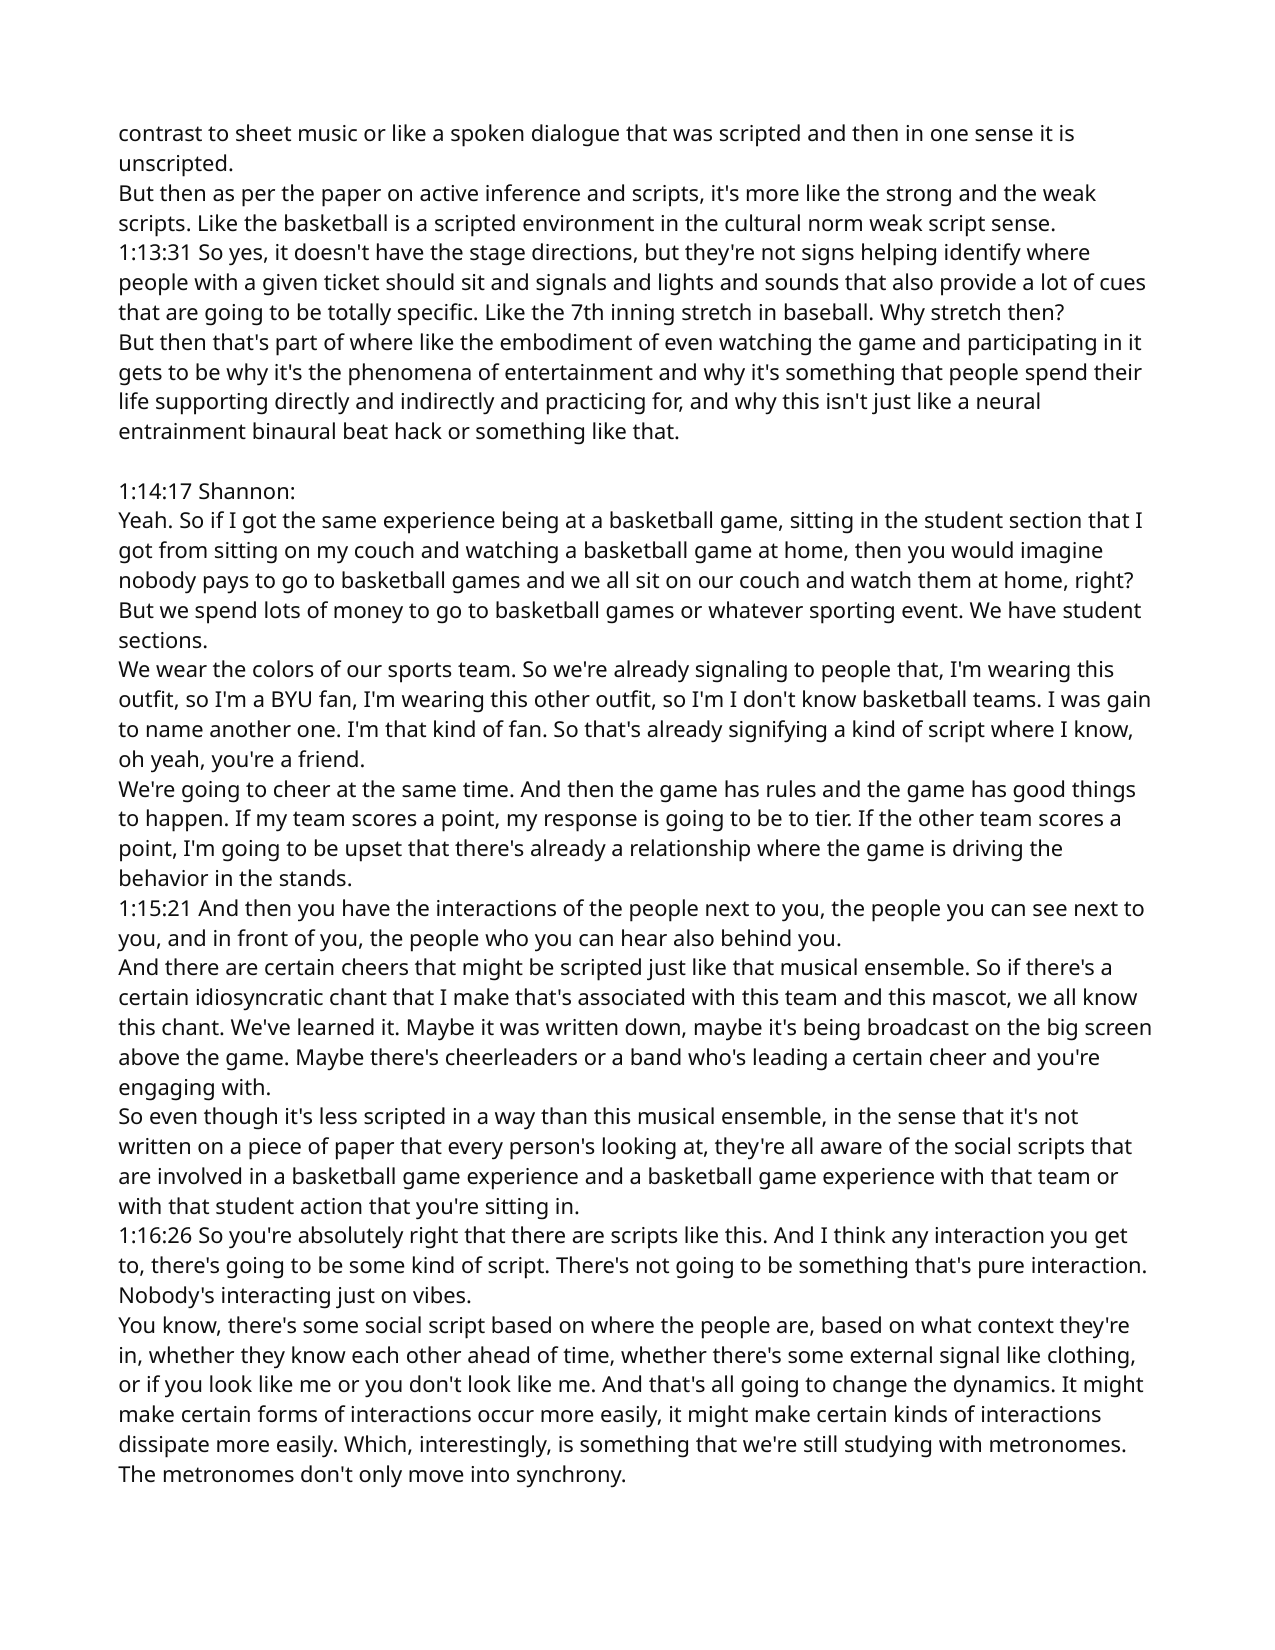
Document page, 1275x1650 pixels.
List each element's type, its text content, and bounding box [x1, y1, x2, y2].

text contrast to sheet music or like a spoken dialogue that was scripted and then in one sense it is unscripted. [118, 118, 1157, 178]
text But then as per the paper on active inference and scripts, it's more like the strong and the weak scripts. Like the basketball is a scripted environment in the cultural norm weak script sense. [118, 178, 1157, 237]
text We're going to cheer at the same time. And then the game has rules and the game has good things to happen. If my team scores a point, my response is going to be to tier. If the other team scores a point, I'm going to be upset that there's already a relationship where the game is driving the behavior in the stands. [118, 773, 1157, 893]
text So even though it's less scripted in a way than this musical ensemble, in the sense that it's not written on a piece of paper that every person's looking at, they're all aware of the social scripts that are involved in a basketball game experience and a basketball game experience with that team or with that student action that you're sitting in. [118, 1101, 1157, 1220]
text 1:16:26 So you're absolutely right that there are scripts like this. And I think any interaction you get to, there's going to be some kind of script. There's not going to be something that's pure interaction. Nobody's interacting just on vibes. [118, 1220, 1157, 1310]
text 1:13:31 So yes, it doesn't have the stage directions, but they're not signs helping identify where people with a given ticket should sit and signals and lights and sounds that also provide a lot of cues that are going to be totally specific. Like the 7th inning stretch in baseball. Why stretch then? [118, 237, 1157, 327]
text 1:15:21 And then you have the interactions of the people next to you, the people you can see next to you, and in front of you, the people who you can hear also behind you. [118, 893, 1157, 952]
text You know, there's some social script based on where the people are, based on what context they're in, whether they know each other ahead of time, whether there's some external signal like clothing, or if you look like me or you don't look like me. And that's all going to change the dynamics. It might make certain forms of interactions occur more easily, it might make certain kinds of interactions dissipate more easily. Which, interestingly, is something that we're still studying with metronomes. The metronomes don't only move into synchrony. [118, 1310, 1157, 1488]
text 1:14:17 Shannon: [118, 476, 1157, 505]
text Yeah. So if I got the same experience being at a basketball game, sitting in the student section that I got from sitting on my couch and watching a basketball game at home, then you would imagine nobody pays to go to basketball games and we all sit on our couch and watch them at home, right? But we spend lots of money to go to basketball games or whatever sporting event. We have student sections. [118, 505, 1157, 654]
text But then that's part of where like the embodiment of even watching the game and participating in it gets to be why it's the phenomena of entertainment and why it's something that people spend their life supporting directly and indirectly and practicing for, and why this isn't just like a neural entrainment binaural beat hack or something like that. [118, 327, 1157, 446]
text We wear the colors of our sports team. So we're already signaling to people that, I'm wearing this outfit, so I'm a BYU fan, I'm wearing this other outfit, so I'm I don't know basketball teams. I was gain to name another one. I'm that kind of fan. So that's already signifying a kind of script where I know, oh yeah, you're a friend. [118, 654, 1157, 773]
text And there are certain cheers that might be scripted just like that musical ensemble. So if there's a certain idiosyncratic chant that I make that's associated with this team and this mascot, we all know this chant. We've learned it. Maybe it was written down, maybe it's being broadcast on the big screen above the game. Maybe there's cheerleaders or a band who's leading a certain cheer and you're engaging with. [118, 952, 1157, 1101]
